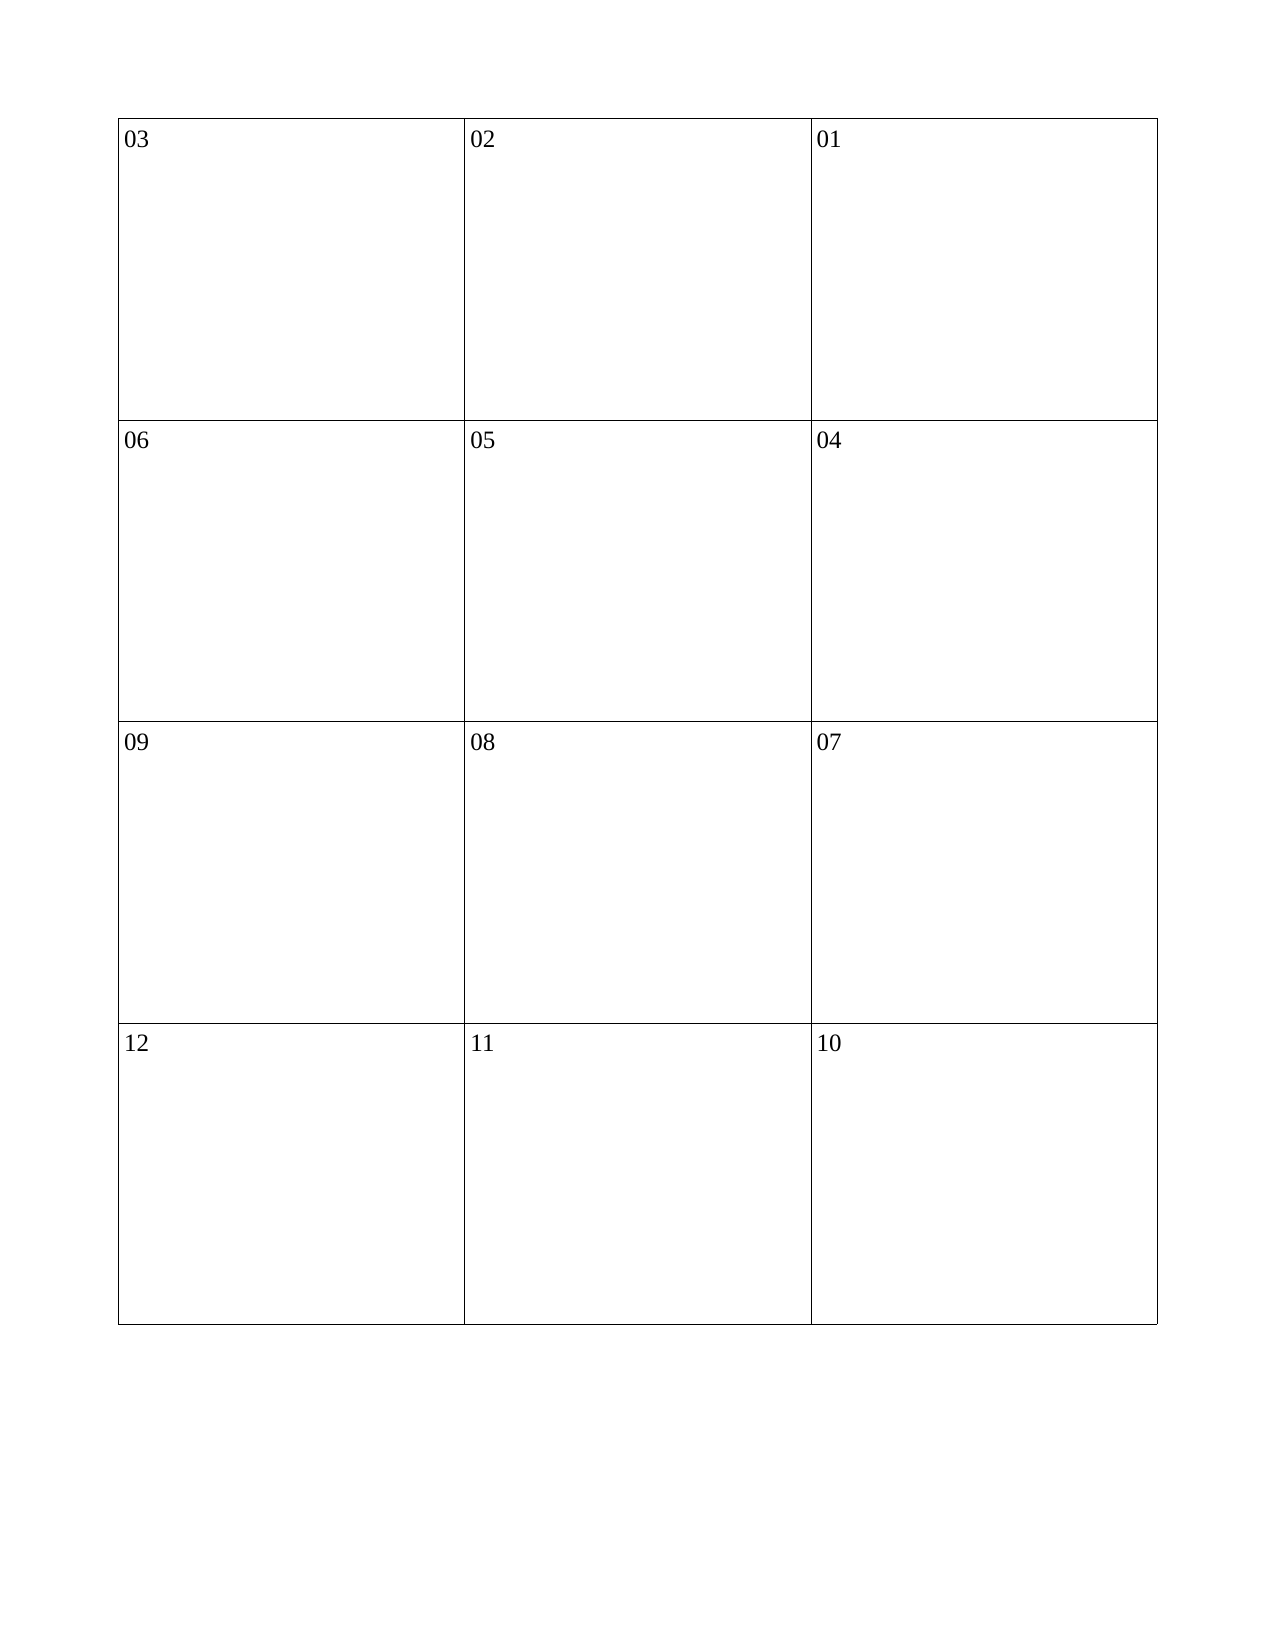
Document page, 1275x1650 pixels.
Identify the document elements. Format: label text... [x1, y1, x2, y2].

table_cell 10 [812, 1024, 1157, 1324]
table_cell 04 [812, 421, 1157, 721]
table_header 02 [465, 119, 811, 419]
table_cell 06 [119, 421, 464, 721]
table_cell 07 [812, 722, 1157, 1022]
table_cell 09 [119, 722, 464, 1022]
table_cell 08 [465, 722, 811, 1022]
table_cell 11 [465, 1024, 811, 1324]
table_header 03 [119, 119, 464, 419]
table_cell 12 [119, 1024, 464, 1324]
table_header 01 [812, 119, 1157, 419]
table_cell 05 [465, 421, 811, 721]
